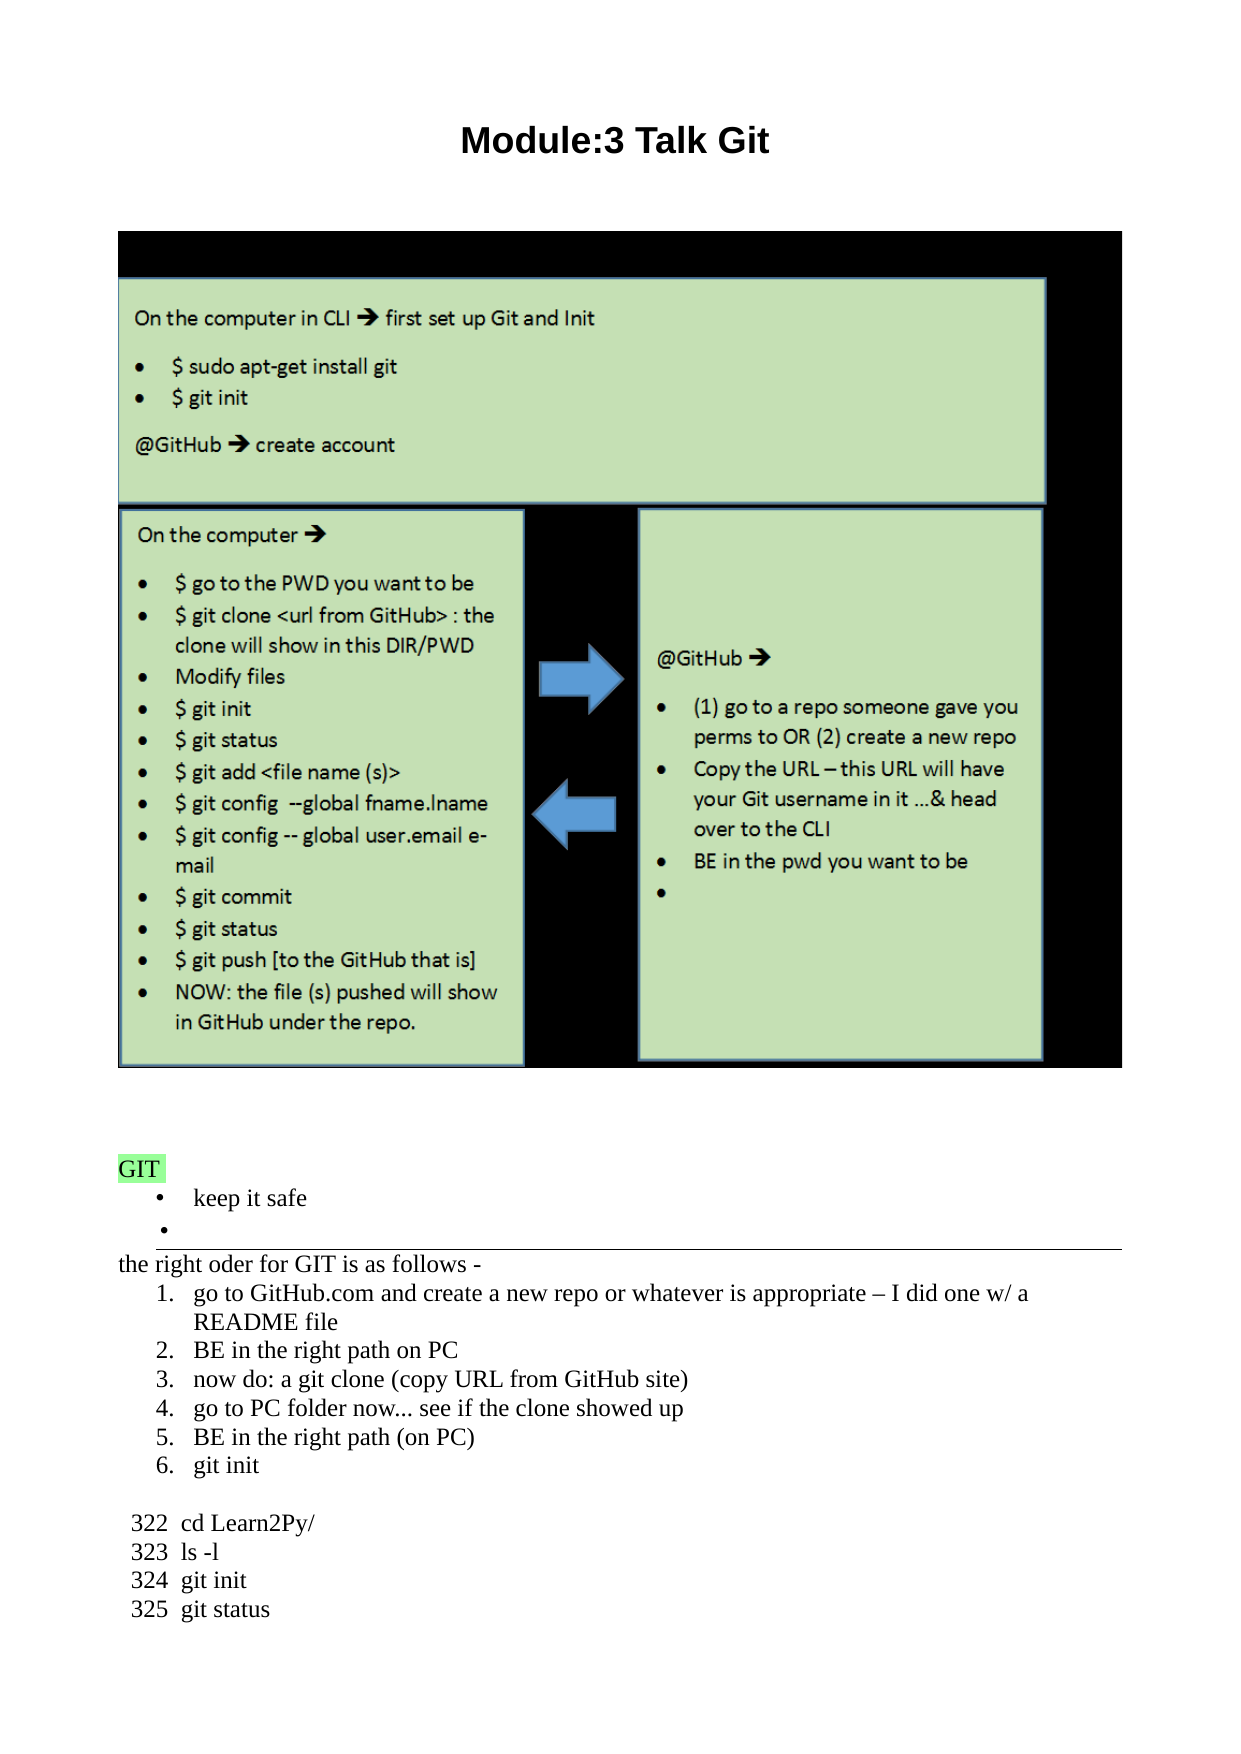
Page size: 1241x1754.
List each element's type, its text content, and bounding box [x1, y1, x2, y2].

title Module:3 Talk Git [118, 118, 1122, 161]
text GIT [118, 1154, 1122, 1183]
text 323 ls -l [118, 1537, 1122, 1566]
list now do: a git clone (copy URL from GitHub site) [156, 1364, 1122, 1393]
list go to GitHub.com and create a new repo or whatever is appropriate – I did one w/ a README file [156, 1278, 1122, 1336]
list keep it safe [156, 1183, 1122, 1212]
picture [118, 231, 1123, 1068]
list go to PC folder now... see if the clone showed up [156, 1393, 1122, 1422]
text 322 cd Learn2Py/ [118, 1508, 1122, 1537]
list git init [156, 1451, 1122, 1479]
text the right oder for GIT is as follows - [118, 1249, 1122, 1278]
text 325 git status [118, 1594, 1122, 1623]
list BE in the right path on PC [156, 1336, 1122, 1364]
text 324 git init [118, 1566, 1122, 1594]
list BE in the right path (on PC) [156, 1422, 1122, 1451]
